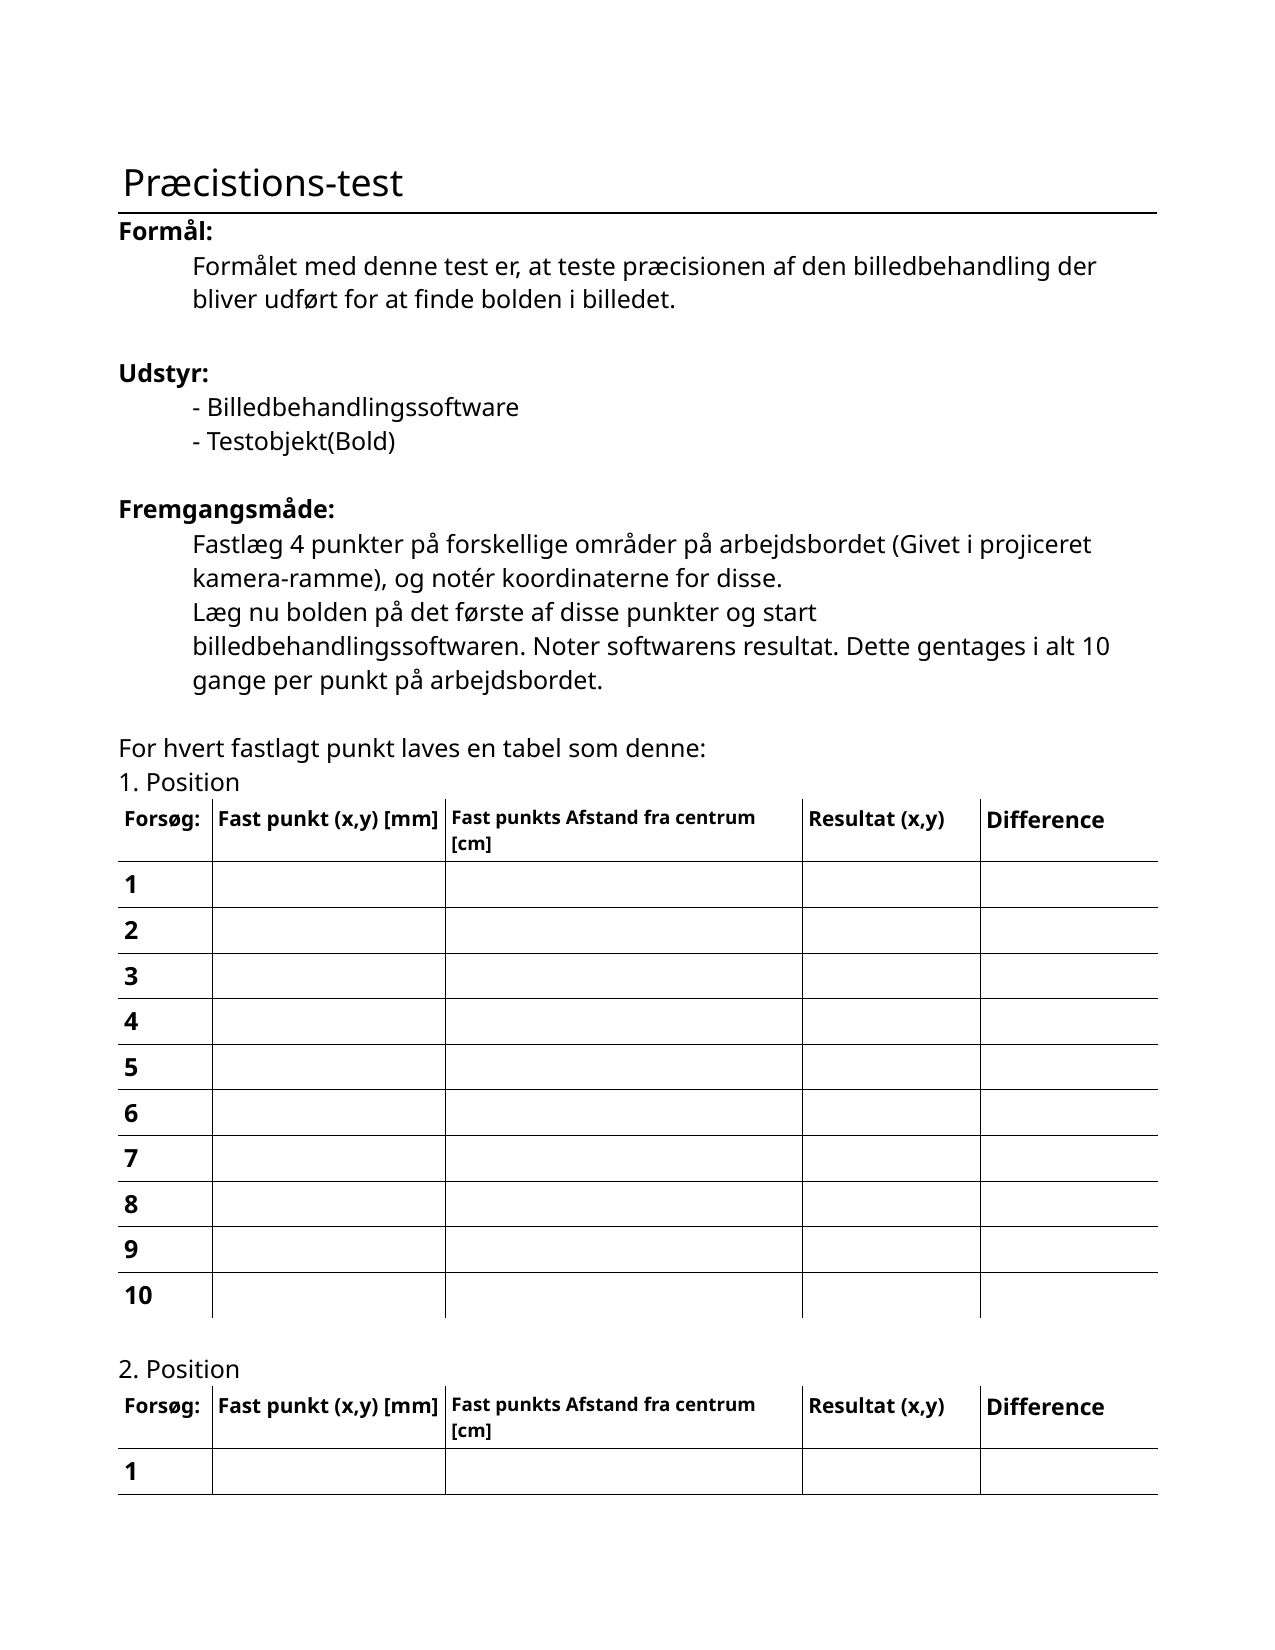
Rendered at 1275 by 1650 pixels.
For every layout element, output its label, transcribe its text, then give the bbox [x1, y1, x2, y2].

table_cell [446, 1136, 802, 1181]
table_cell [213, 1045, 445, 1089]
table_cell [213, 862, 445, 907]
text Udstyr: [118, 356, 1157, 390]
table_cell [213, 999, 445, 1044]
table_cell 2 [118, 908, 212, 952]
table_cell [213, 1227, 445, 1272]
table_cell [213, 1273, 445, 1317]
table_cell [213, 1136, 445, 1181]
table_cell [446, 1182, 802, 1226]
table_cell [803, 999, 980, 1044]
table_header Resultat (x,y) [803, 1386, 980, 1448]
table_cell [446, 1227, 802, 1272]
text Læg nu bolden på det første af disse punkter og start billedbehandlingssoftwaren. Noter softwarens resultat. Dette gentages i alt 10 gange per punkt på arbejdsbordet. [118, 594, 1157, 697]
text For hvert fastlagt punkt laves en tabel som denne: [118, 731, 1157, 765]
table_cell [213, 1182, 445, 1226]
text Formål: [118, 214, 1157, 248]
table_header Forsøg: [118, 1386, 212, 1448]
table_cell [803, 908, 980, 952]
table_cell 3 [118, 954, 212, 998]
table_cell [981, 954, 1158, 998]
table_header Forsøg: [118, 799, 212, 861]
table_cell 9 [118, 1227, 212, 1272]
table_cell [803, 862, 980, 907]
table_cell [446, 1273, 802, 1317]
table_cell [803, 1182, 980, 1226]
text 1. Position [118, 765, 1157, 799]
table_cell [213, 908, 445, 952]
table_cell 5 [118, 1045, 212, 1089]
table_header Fast punkt (x,y) [mm] [213, 1386, 445, 1448]
table_header Difference [981, 799, 1158, 861]
table_cell [803, 1045, 980, 1089]
table_cell [981, 1449, 1158, 1494]
table_cell 4 [118, 999, 212, 1044]
table_cell [981, 1273, 1158, 1317]
table_cell 1 [118, 862, 212, 907]
text Præcistions-test [118, 152, 1157, 212]
table_cell [803, 1090, 980, 1135]
table_cell [981, 1090, 1158, 1135]
table_cell 7 [118, 1136, 212, 1181]
table_cell [981, 908, 1158, 952]
table_cell [446, 954, 802, 998]
table_cell [981, 862, 1158, 907]
table_cell [981, 1045, 1158, 1089]
table_cell [981, 1136, 1158, 1181]
table_cell [981, 1182, 1158, 1226]
table_cell [803, 1449, 980, 1494]
table_cell 10 [118, 1273, 212, 1317]
table_header Fast punkts Afstand fra centrum [cm] [446, 1386, 802, 1448]
table_cell 8 [118, 1182, 212, 1226]
table_cell [446, 908, 802, 952]
text Fremgangsmåde: [118, 492, 1157, 526]
table_cell [981, 999, 1158, 1044]
table_cell [446, 999, 802, 1044]
table_cell [446, 1090, 802, 1135]
table_cell [446, 1045, 802, 1089]
table_cell 1 [118, 1449, 212, 1494]
text - Testobjekt(Bold) [118, 424, 1157, 458]
table_cell [213, 1449, 445, 1494]
text 2. Position [118, 1352, 1157, 1386]
table_cell [446, 1449, 802, 1494]
table_cell [213, 954, 445, 998]
table_header Fast punkt (x,y) [mm] [213, 799, 445, 861]
table_header Difference [981, 1386, 1158, 1448]
text - Billedbehandlingssoftware [118, 390, 1157, 424]
table_cell [803, 1227, 980, 1272]
table_cell 6 [118, 1090, 212, 1135]
table_cell [803, 1136, 980, 1181]
table_cell [803, 954, 980, 998]
table_header Fast punkts Afstand fra centrum [cm] [446, 799, 802, 861]
text Formålet med denne test er, at teste præcisionen af den billedbehandling der bliver udført for at finde bolden i billedet. [118, 248, 1157, 316]
table_cell [981, 1227, 1158, 1272]
table_header Resultat (x,y) [803, 799, 980, 861]
text Fastlæg 4 punkter på forskellige områder på arbejdsbordet (Givet i projiceret kamera-ramme), og notér koordinaterne for disse. [118, 526, 1157, 594]
table_cell [446, 862, 802, 907]
table_cell [213, 1090, 445, 1135]
table_cell [803, 1273, 980, 1317]
